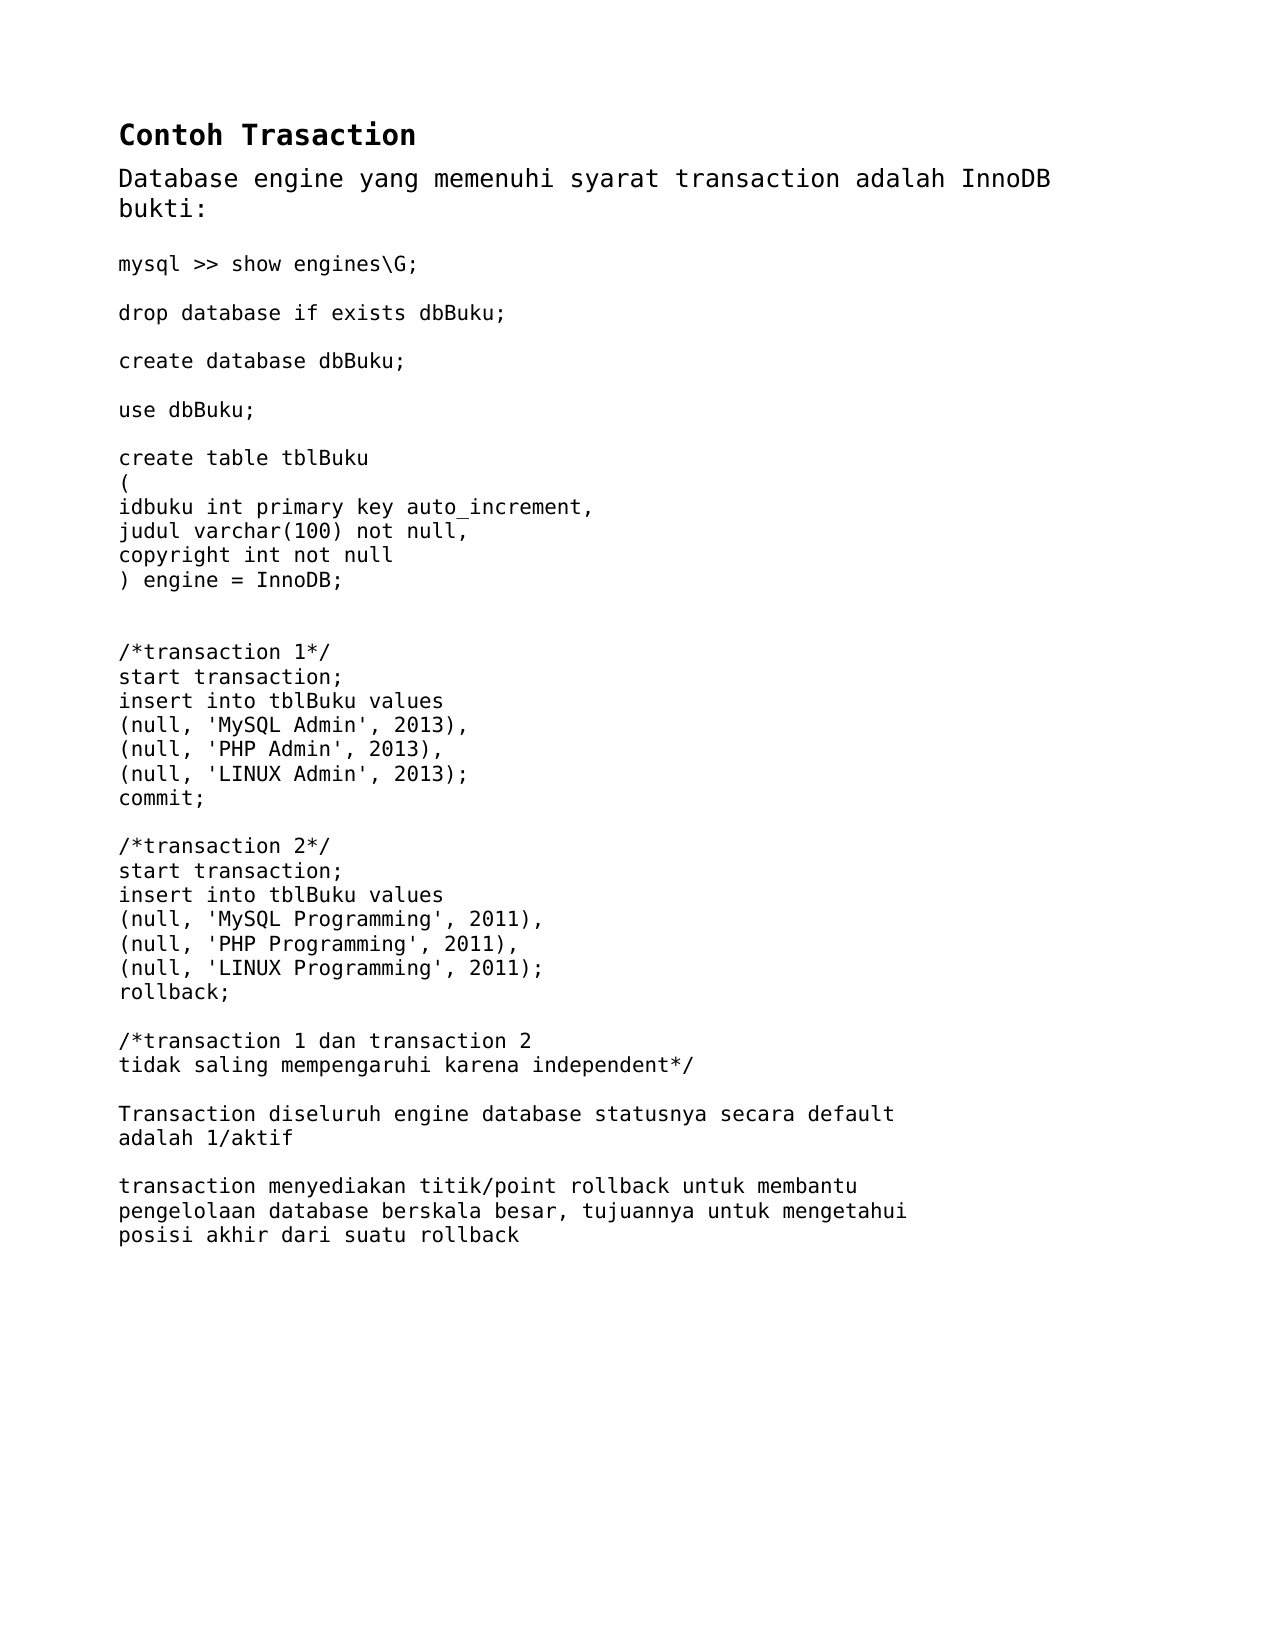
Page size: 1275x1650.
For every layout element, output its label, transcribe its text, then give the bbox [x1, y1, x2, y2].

text commit; [118, 786, 1157, 810]
text (null, 'MySQL Programming', 2011), [118, 907, 1157, 932]
text (null, 'PHP Programming', 2011), [118, 932, 1157, 956]
text rollback; [118, 980, 1157, 1004]
text copyright int not null [118, 543, 1157, 568]
text drop database if exists dbBuku; [118, 301, 1157, 325]
text (null, 'MySQL Admin', 2013), [118, 713, 1157, 737]
text Transaction diseluruh engine database statusnya secara default [118, 1102, 1157, 1126]
text /*transaction 2*/ [118, 834, 1157, 859]
text judul varchar(100) not null, [118, 519, 1157, 543]
text Database engine yang memenuhi syarat transaction adalah InnoDB [118, 164, 1157, 194]
text /*transaction 1 dan transaction 2 [118, 1029, 1157, 1053]
text create table tblBuku [118, 446, 1157, 471]
text tidak saling mempengaruhi karena independent*/ [118, 1053, 1157, 1077]
text start transaction; [118, 859, 1157, 883]
text adalah 1/aktif [118, 1126, 1157, 1150]
text ) engine = InnoDB; [118, 568, 1157, 592]
text create database dbBuku; [118, 349, 1157, 373]
text idbuku int primary key auto_increment, [118, 495, 1157, 519]
text insert into tblBuku values [118, 689, 1157, 713]
text (null, 'LINUX Admin', 2013); [118, 762, 1157, 786]
text /*transaction 1*/ [118, 640, 1157, 665]
text ( [118, 471, 1157, 495]
text transaction menyediakan titik/point rollback untuk membantu [118, 1174, 1157, 1199]
text (null, 'PHP Admin', 2013), [118, 737, 1157, 762]
text posisi akhir dari suatu rollback [118, 1223, 1157, 1247]
text use dbBuku; [118, 398, 1157, 422]
text bukti: [118, 194, 1157, 223]
text start transaction; [118, 665, 1157, 689]
text insert into tblBuku values [118, 883, 1157, 907]
text mysql >> show engines\G; [118, 252, 1157, 276]
subtitle Contoh Trasaction [118, 118, 1157, 152]
text pengelolaan database berskala besar, tujuannya untuk mengetahui [118, 1199, 1157, 1223]
text (null, 'LINUX Programming', 2011); [118, 956, 1157, 980]
